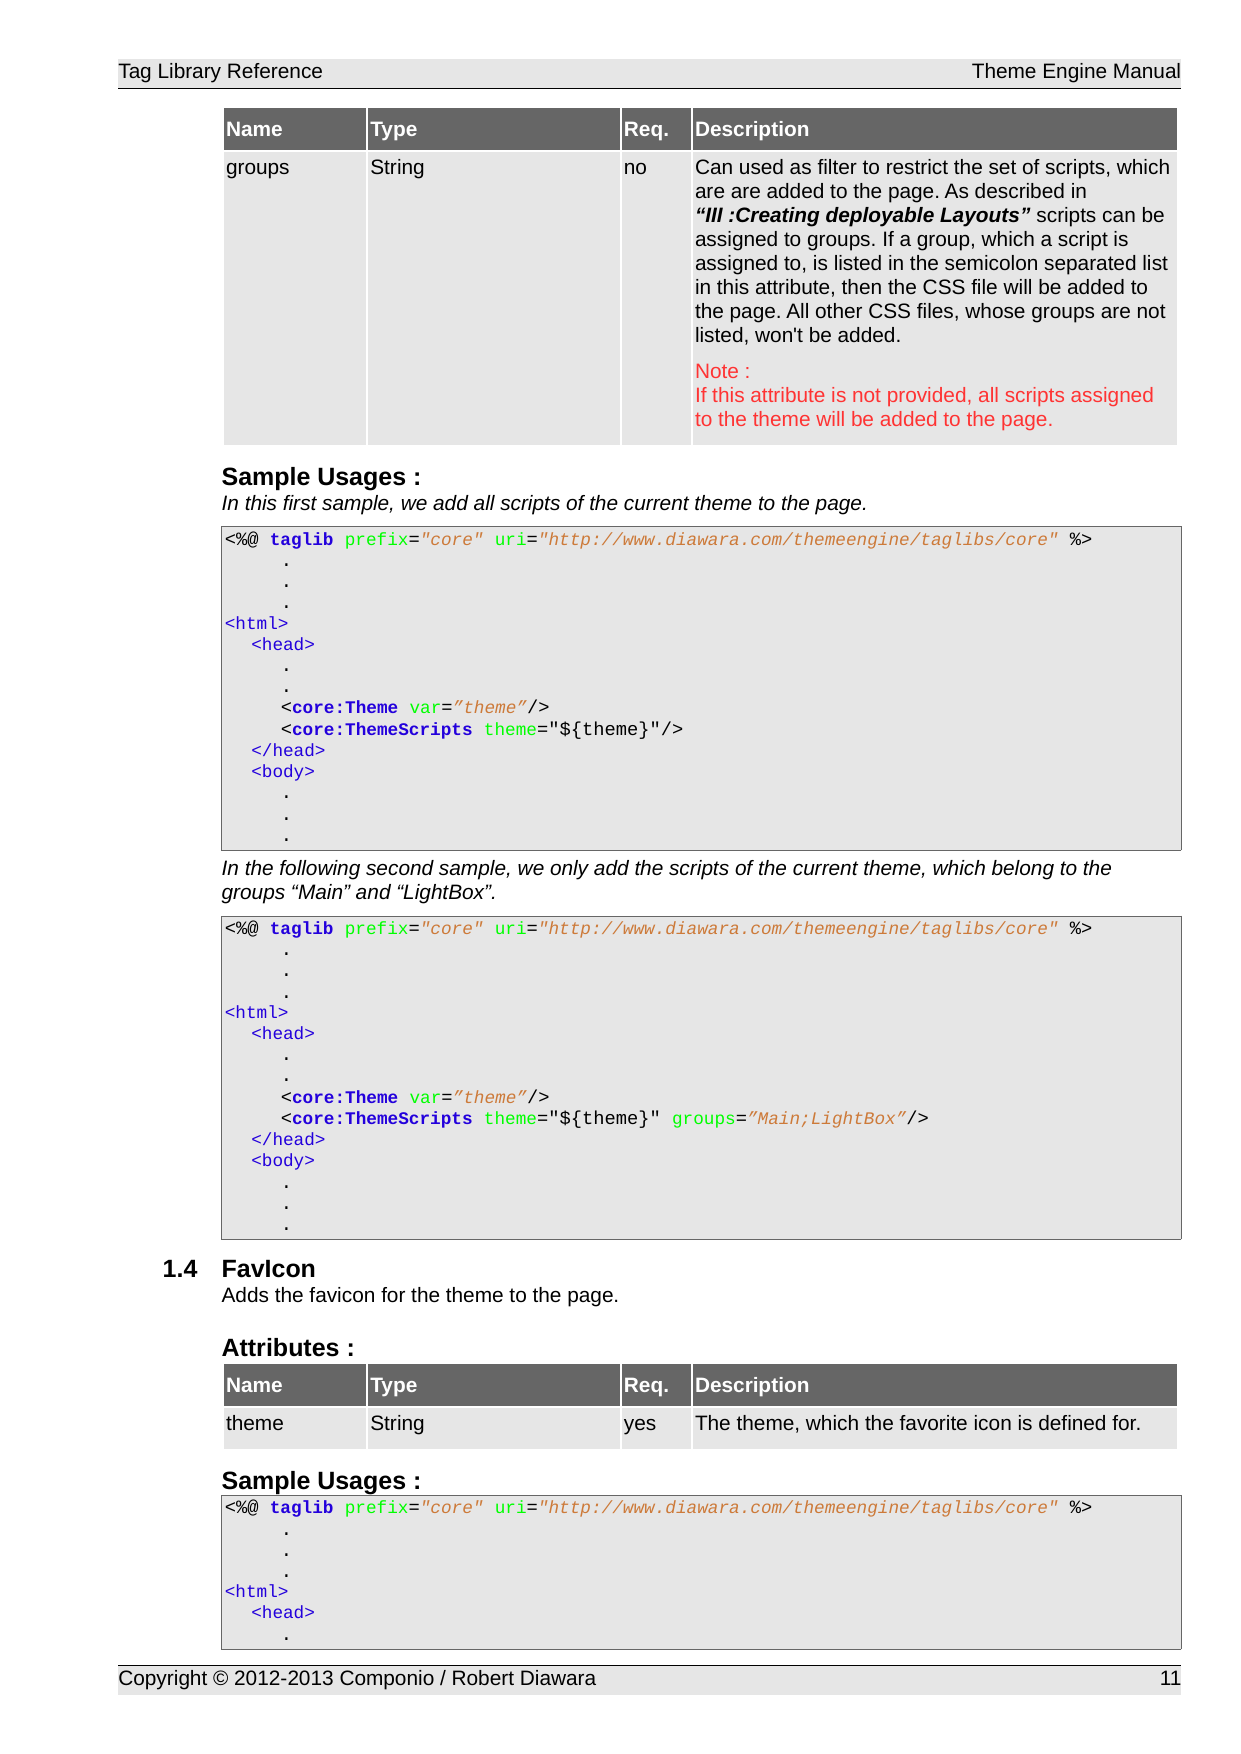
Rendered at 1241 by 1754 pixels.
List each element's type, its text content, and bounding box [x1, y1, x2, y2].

table_cell The theme, which the favorite icon is defined for. [693, 1408, 1177, 1449]
text <%@ taglib prefix="core" uri="http://www.diawara.com/themeengine/taglibs/core" %> . . . <html> <head> . . <core:Theme var=”theme”/> <core:ThemeScripts theme="${theme}"/> </head> <body> . . . [222, 527, 1181, 850]
text In this first sample, we add all scripts of the current theme to the page. [221, 491, 1181, 514]
table_cell Can used as filter to restrict the set of scripts, which are are added to the page. As described in “III :Creating deployable Layouts” scripts can be assigned to groups. If a group, which a script is assigned to, is listed in the semicolon separated list in this attribute, then the CSS file will be added to the page. All other CSS files, whose groups are not listed, won't be added. Note : If this attribute is not provided, all scripts assigned to the theme will be added to the page. [693, 152, 1177, 445]
text <%@ taglib prefix="core" uri="http://www.diawara.com/themeengine/taglibs/core" %> . . . <html> <head> . [222, 1496, 1181, 1649]
text Adds the favicon for the theme to the page. [221, 1283, 1181, 1307]
table_header Req. [622, 108, 691, 150]
table_header Name [224, 1364, 366, 1406]
table_header Description [693, 1364, 1177, 1406]
table_header Description [693, 108, 1177, 150]
table_header Name [224, 108, 366, 150]
table_header Type [368, 108, 620, 150]
table_cell yes [622, 1408, 691, 1449]
table_cell groups [224, 152, 366, 445]
subtitle Sample Usages : [221, 462, 1181, 491]
table_cell String [368, 152, 620, 445]
table_header Req. [622, 1364, 691, 1406]
text <%@ taglib prefix="core" uri="http://www.diawara.com/themeengine/taglibs/core" %> . . . <html> <head> . . <core:Theme var=”theme”/> <core:ThemeScripts theme="${theme}" groups=”Main;LightBox”/> </head> <body> . . . [222, 917, 1181, 1239]
table_cell theme [224, 1408, 366, 1449]
table_cell String [368, 1408, 620, 1449]
subtitle FavIcon [162, 1254, 1181, 1283]
subtitle Sample Usages : [221, 1466, 1181, 1495]
subtitle Attributes : [221, 1333, 1181, 1362]
table_cell no [622, 152, 691, 445]
text In the following second sample, we only add the scripts of the current theme, which belong to the groups “Main” and “LightBox”. [221, 856, 1181, 904]
table_header Type [368, 1364, 620, 1406]
